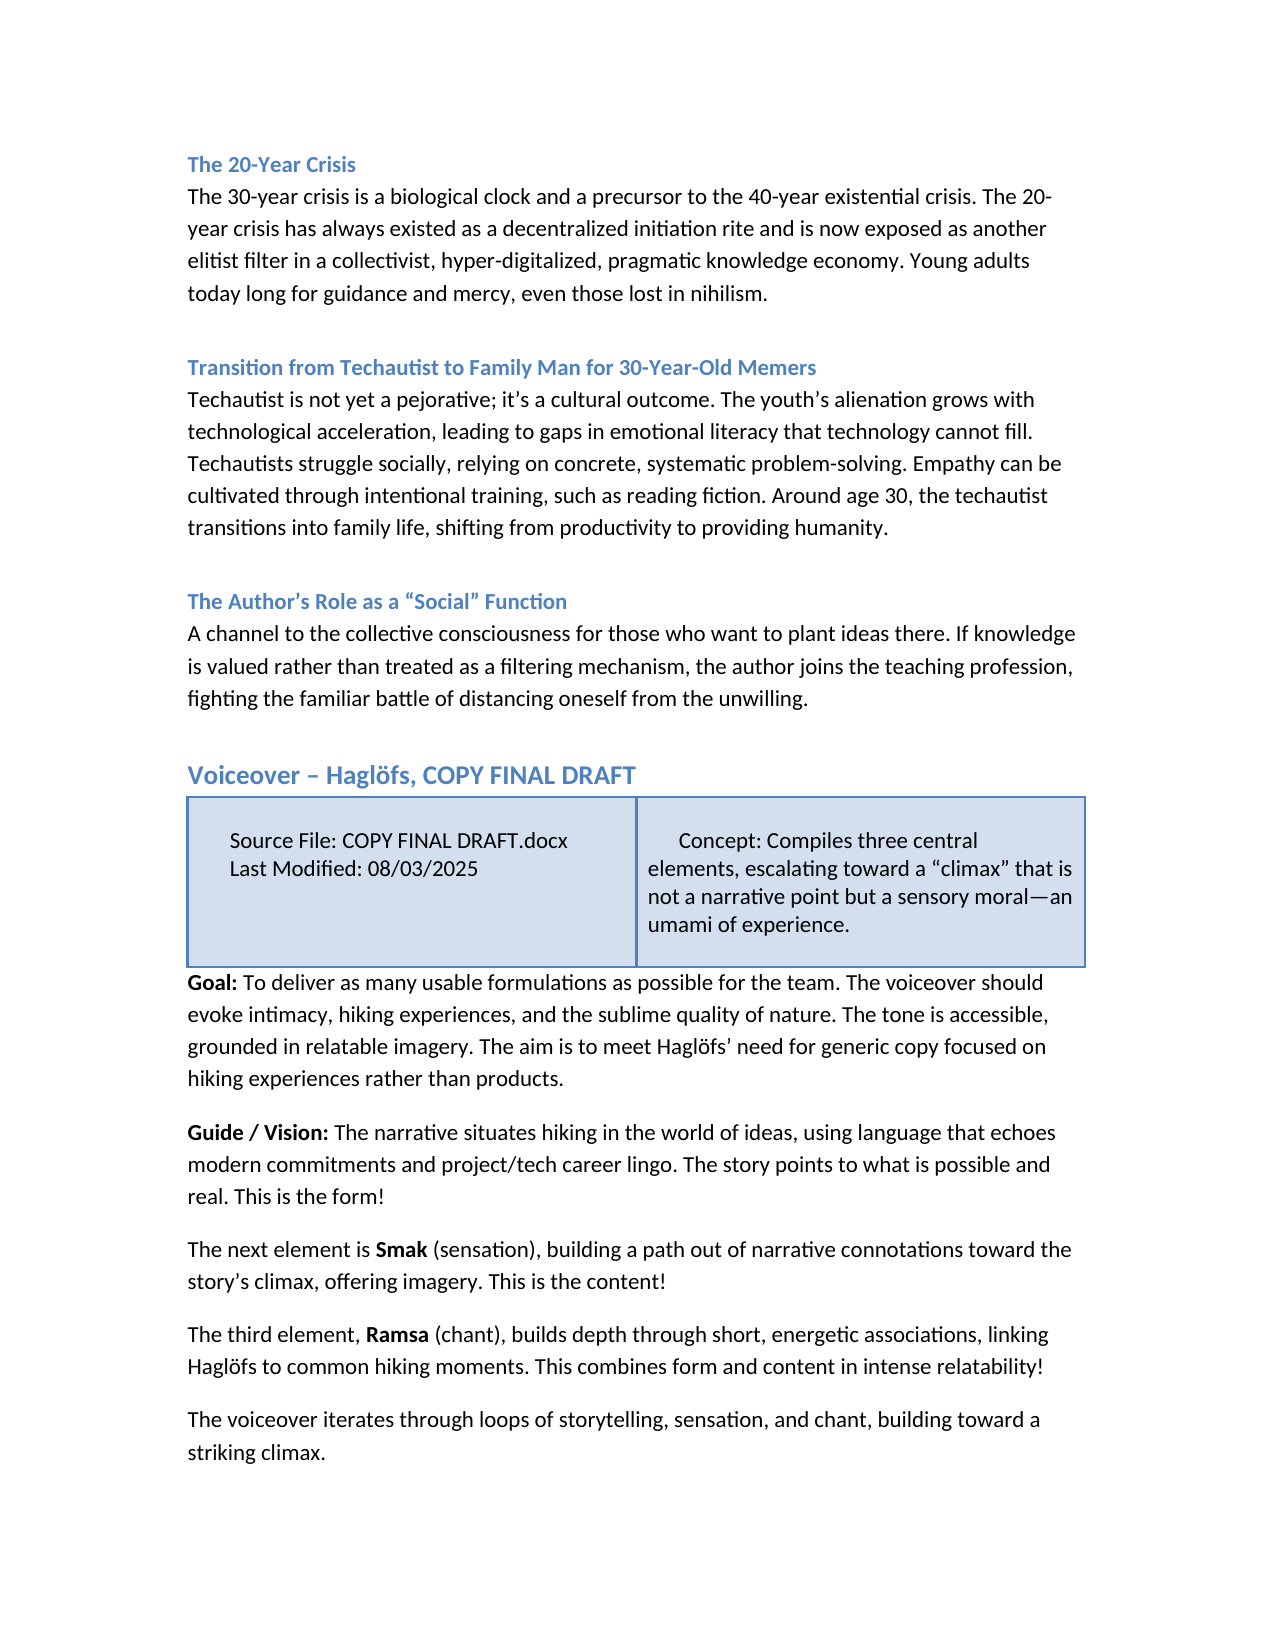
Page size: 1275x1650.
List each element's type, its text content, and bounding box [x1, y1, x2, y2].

text Guide / Vision: The narrative situates hiking in the world of ideas, using language that echoes modern commitments and project/tech career lingo. The story points to what is possible and real. This is the form! [187, 1118, 1087, 1210]
table_header Source File: COPY FINAL DRAFT.docx Last Modified: 08/03/2025 [189, 798, 635, 966]
text The 30-year crisis is a biological clock and a precursor to the 40-year existential crisis. The 20-year crisis has always existed as a decentralized initiation rite and is now exposed as another elitist filter in a collectivist, hyper-digitalized, pragmatic knowledge economy. Young adults today long for guidance and mercy, even those lost in nihilism. [187, 182, 1087, 307]
text The next element is Smak (sensation), building a path out of narrative connotations toward the story’s climax, offering imagery. This is the content! [187, 1235, 1087, 1295]
subtitle Voiceover – Haglöfs, COPY FINAL DRAFT [187, 758, 1087, 791]
subtitle The Author’s Role as a “Social” Function [187, 587, 1087, 615]
text Goal: To deliver as many usable formulations as possible for the team. The voiceover should evoke intimacy, hiking experiences, and the sublime quality of nature. The tone is accessible, grounded in relatable imagery. The aim is to meet Haglöfs’ need for generic copy focused on hiking experiences rather than products. [187, 968, 1087, 1093]
text Techautist is not yet a pejorative; it’s a cultural outcome. The youth’s alienation grows with technological acceleration, leading to gaps in emotional literacy that technology cannot fill. Techautists struggle socially, relying on concrete, systematic problem-solving. Empathy can be cultivated through intentional training, such as reading fiction. Around age 30, the techautist transitions into family life, shifting from productivity to providing humanity. [187, 385, 1087, 542]
text The voiceover iterates through loops of storytelling, sensation, and chant, building toward a striking climax. [187, 1405, 1087, 1466]
table_header Concept: Compiles three central elements, escalating toward a “climax” that is not a narrative point but a sensory moral—an umami of experience. [638, 798, 1084, 966]
text A channel to the collective consciousness for those who want to plant ideas there. If knowledge is valued rather than treated as a filtering mechanism, the author joins the teaching profession, fighting the familiar battle of distancing oneself from the unwilling. [187, 619, 1087, 712]
subtitle The 20-Year Crisis [187, 150, 1087, 178]
subtitle Transition from Techautist to Family Man for 30-Year-Old Memers [187, 353, 1087, 381]
text The third element, Ramsa (chant), builds depth through short, energetic associations, linking Haglöfs to common hiking moments. This combines form and content in intense relatability! [187, 1320, 1087, 1380]
